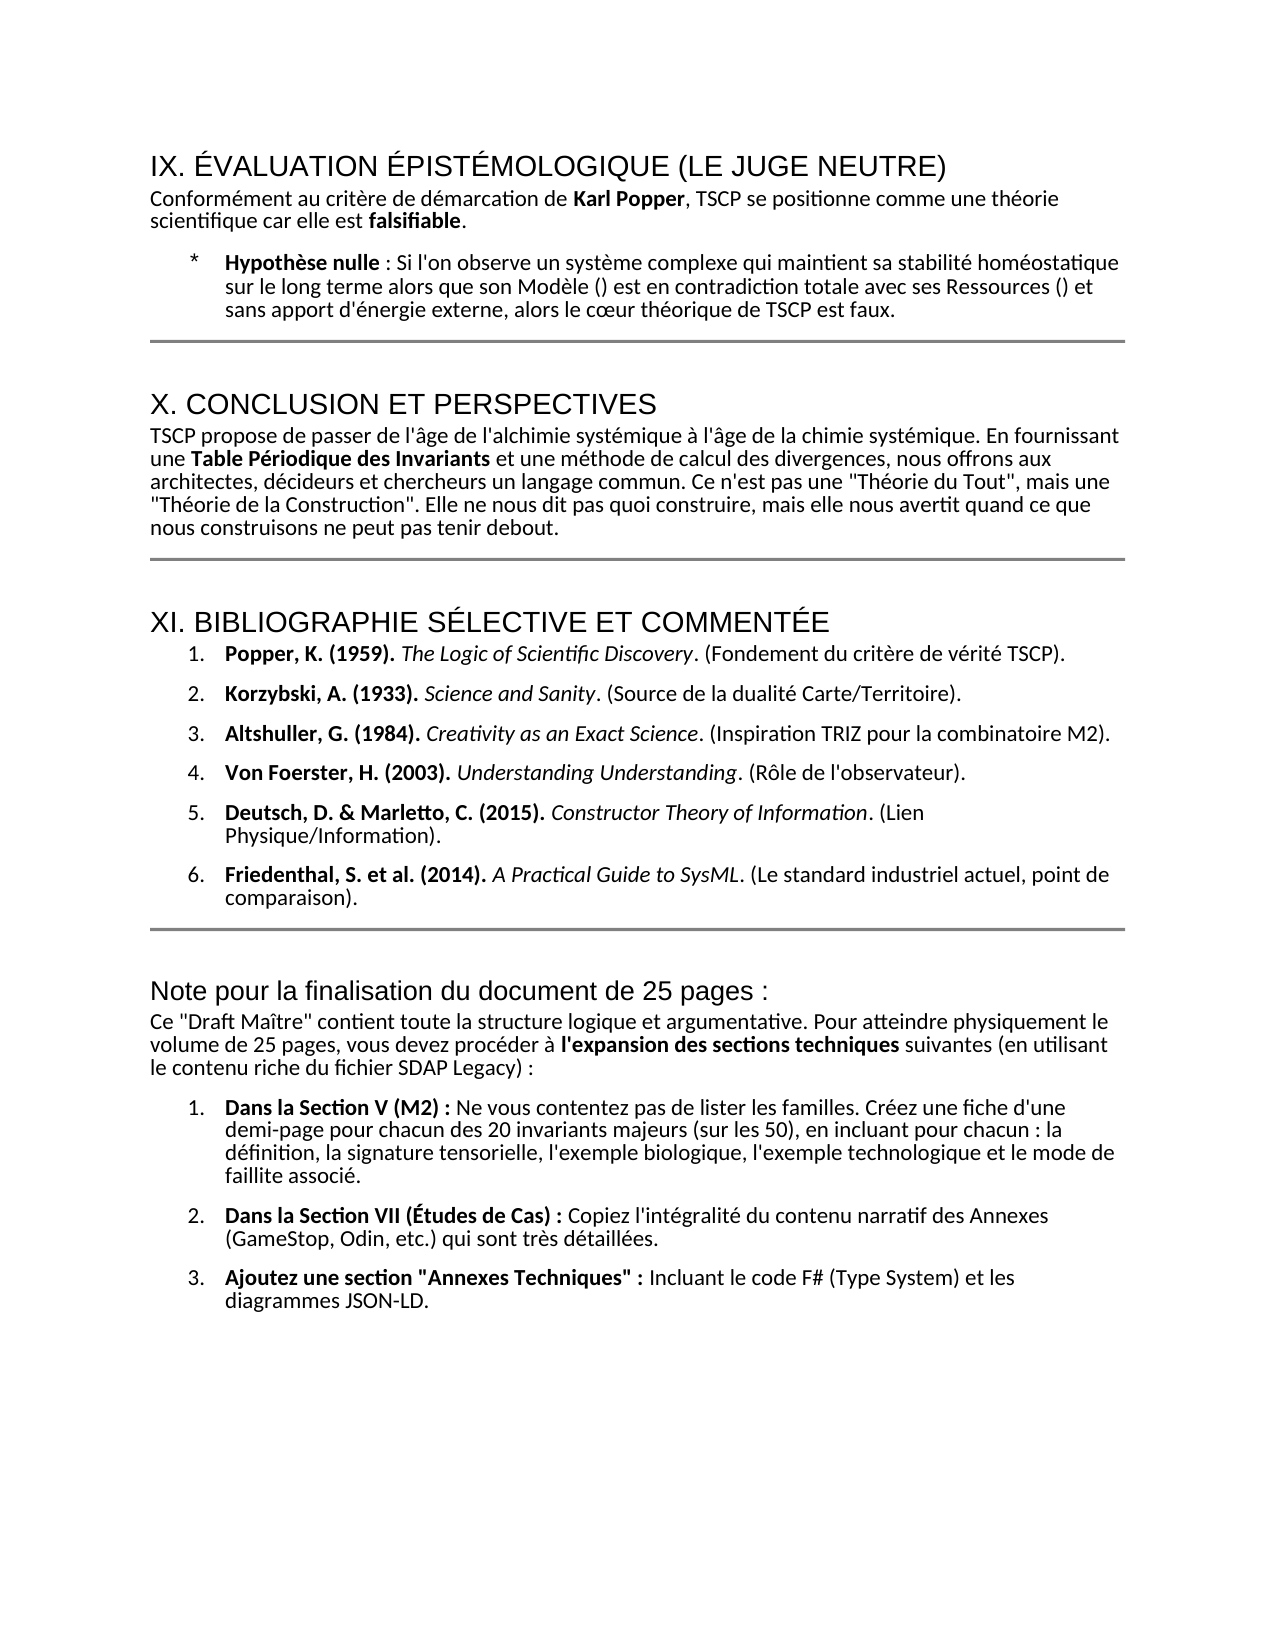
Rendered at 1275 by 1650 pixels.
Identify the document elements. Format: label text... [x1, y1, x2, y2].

subtitle X. CONCLUSION ET PERSPECTIVES [150, 388, 1125, 420]
list Dans la Section V (M2) : Ne vous contentez pas de lister les familles. Créez une fiche d'une demi-page pour chacun des 20 invariants majeurs (sur les 50), en incluant pour chacun : la définition, la signature tensorielle, l'exemple biologique, l'exemple technologique et le mode de faillite associé. [187, 1098, 1125, 1189]
subtitle IX. ÉVALUATION ÉPISTÉMOLOGIQUE (LE JUGE NEUTRE) [150, 150, 1125, 183]
list Dans la Section VII (Études de Cas) : Copiez l'intégralité du contenu narratif des Annexes (GameStop, Odin, etc.) qui sont très détaillées. [187, 1206, 1125, 1252]
list Popper, K. (1959). The Logic of Scientific Discovery. (Fondement du critère de vérité TSCP). [187, 644, 1125, 667]
list Hypothèse nulle : Si l'on observe un système complexe qui maintient sa stabilité homéostatique sur le long terme alors que son Modèle () est en contradiction totale avec ses Ressources () et sans apport d'énergie externe, alors le cœur théorique de TSCP est faux. [187, 251, 1125, 323]
list Korzybski, A. (1933). Science and Sanity. (Source de la dualité Carte/Territoire). [187, 684, 1125, 707]
list Von Foerster, H. (2003). Understanding Understanding. (Rôle de l'observateur). [187, 763, 1125, 786]
text Conformément au critère de démarcation de Karl Popper, TSCP se positionne comme une théorie scientifique car elle est falsifiable. [150, 189, 1125, 235]
list Altshuller, G. (1984). Creativity as an Exact Science. (Inspiration TRIZ pour la combinatoire M2). [187, 724, 1125, 747]
text Ce "Draft Maître" contient toute la structure logique et argumentative. Pour atteindre physiquement le volume de 25 pages, vous devez procéder à l'expansion des sections techniques suivantes (en utilisant le contenu riche du fichier SDAP Legacy) : [150, 1012, 1125, 1081]
list Deutsch, D. & Marletto, C. (2015). Constructor Theory of Information. (Lien Physique/Information). [187, 803, 1125, 849]
list Ajoutez une section "Annexes Techniques" : Incluant le code F# (Type System) et les diagrammes JSON-LD. [187, 1269, 1125, 1314]
subtitle XI. BIBLIOGRAPHIE SÉLECTIVE ET COMMENTÉE [150, 606, 1125, 638]
text TSCP propose de passer de l'âge de l'alchimie systémique à l'âge de la chimie systémique. En fournissant une Table Périodique des Invariants et une méthode de calcul des divergences, nous offrons aux architectes, décideurs et chercheurs un langage commun. Ce n'est pas une "Théorie du Tout", mais une "Théorie de la Construction". Elle ne nous dit pas quoi construire, mais elle nous avertit quand ce que nous construisons ne peut pas tenir debout. [150, 427, 1125, 541]
subtitle Note pour la finalisation du document de 25 pages : [150, 976, 1125, 1006]
list Friedenthal, S. et al. (2014). A Practical Guide to SysML. (Le standard industriel actuel, point de comparaison). [187, 865, 1125, 911]
